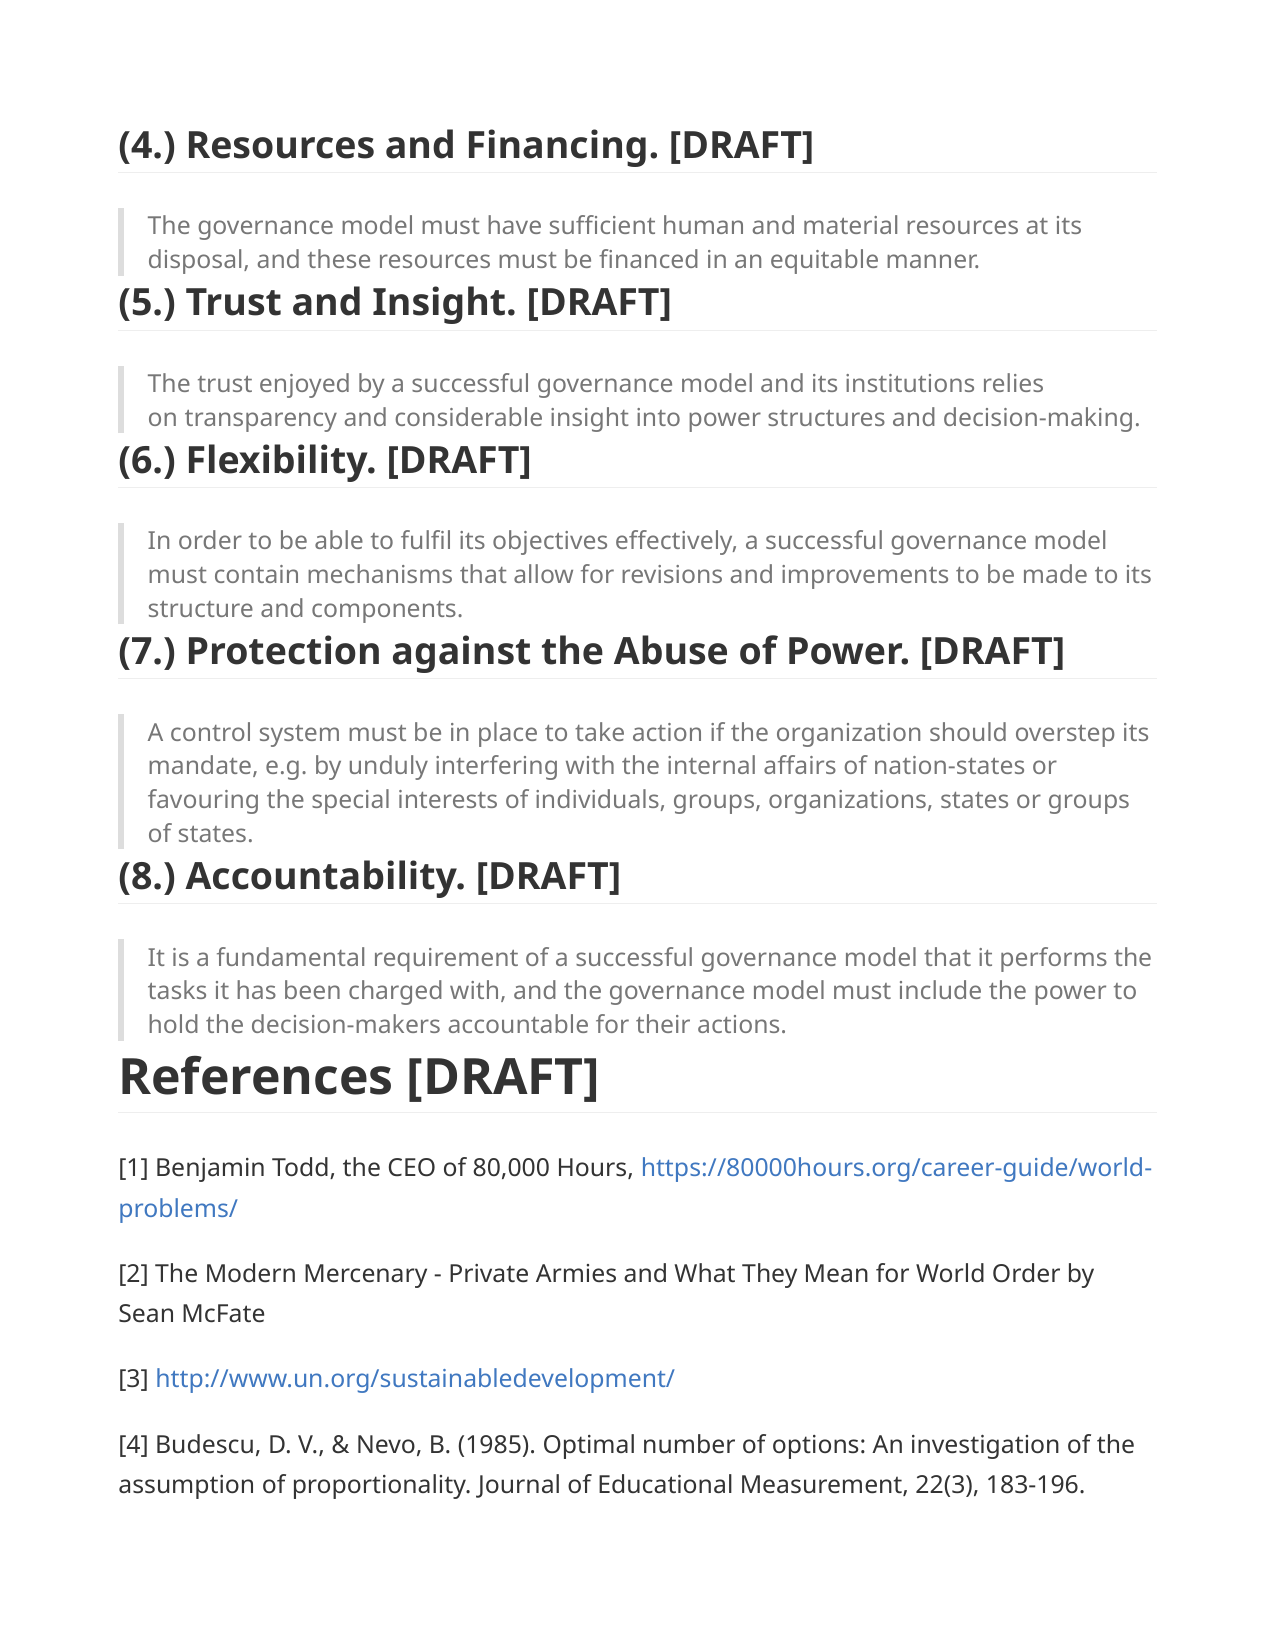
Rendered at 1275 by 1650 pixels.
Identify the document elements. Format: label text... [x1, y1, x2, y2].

subtitle (5.) Trust and Insight. [DRAFT] [118, 276, 1157, 330]
text A control system must be in place to take action if the organization should overstep its mandate, e.g. by unduly interfering with the internal affairs of nation-states or favouring the special interests of individuals, groups, organizations, states or groups of states. [124, 714, 1157, 849]
text [2] The Modern Mercenary - Private Armies and What They Mean for World Order by Sean McFate [118, 1256, 1157, 1330]
subtitle (4.) Resources and Financing. [DRAFT] [118, 118, 1157, 172]
text The trust enjoyed by a successful governance model and its institutions relies on transparency and considerable insight into power structures and decision-making. [124, 366, 1157, 433]
subtitle (8.) Accountability. [DRAFT] [118, 849, 1157, 903]
text [1] Benjamin Todd, the CEO of 80,000 Hours, https://80000hours.org/career-guide/world-problems/ [118, 1150, 1157, 1224]
text It is a fundamental requirement of a successful governance model that it performs the tasks it has been charged with, and the governance model must include the power to hold the decision-makers accountable for their actions. [124, 939, 1157, 1041]
subtitle References [DRAFT] [118, 1041, 1157, 1112]
text In order to be able to fulfil its objectives effectively, a successful governance model must contain mechanisms that allow for revisions and improvements to be made to its structure and components. [124, 523, 1157, 624]
text The governance model must have sufficient human and material resources at its disposal, and these resources must be financed in an equitable manner. [124, 208, 1157, 276]
subtitle (7.) Protection against the Abuse of Power. [DRAFT] [118, 624, 1157, 678]
text [3] http://www.un.org/sustainabledevelopment/ [118, 1361, 1157, 1395]
text [4] Budescu, D. V., & Nevo, B. (1985). Optimal number of options: An investigation of the assumption of proportionality. Journal of Educational Measurement, 22(3), 183-196. [118, 1427, 1157, 1501]
subtitle (6.) Flexibility. [DRAFT] [118, 433, 1157, 487]
